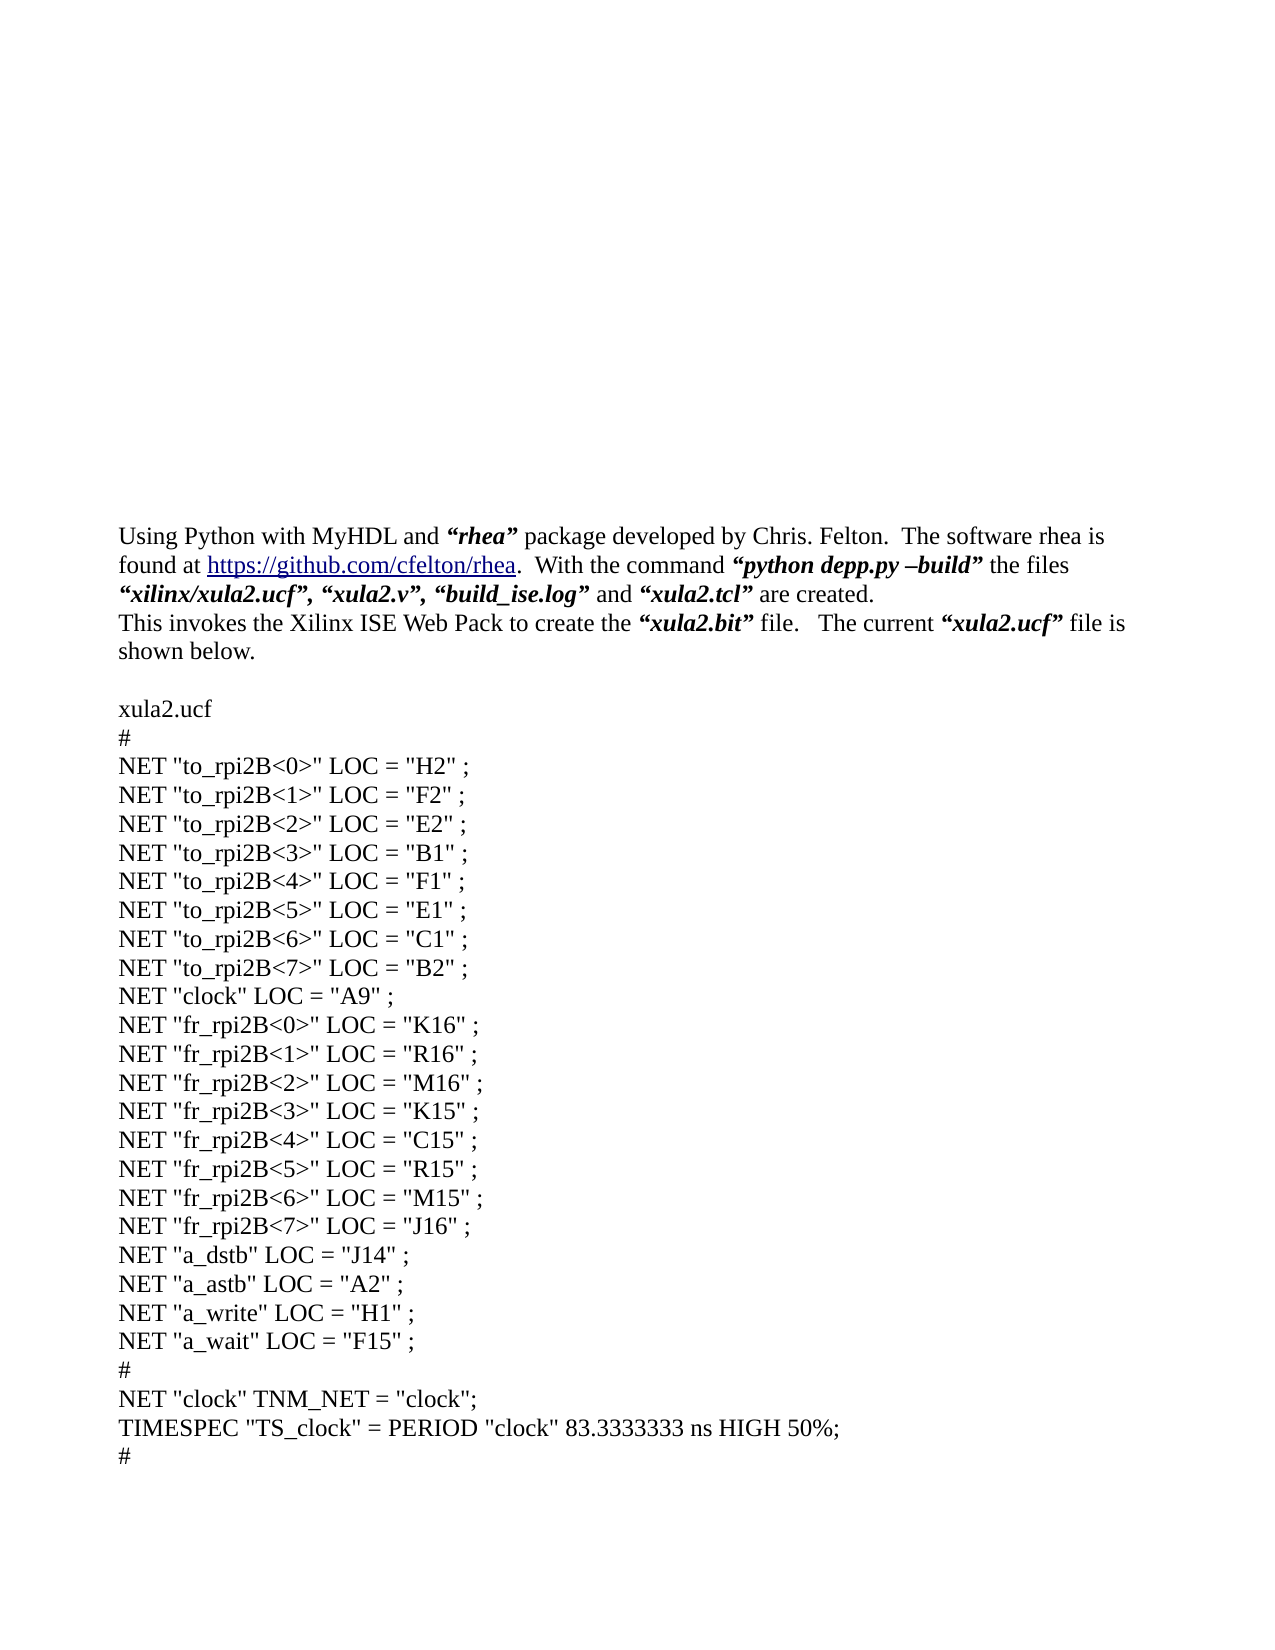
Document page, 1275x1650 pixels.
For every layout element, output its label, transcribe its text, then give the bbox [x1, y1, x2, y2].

text TIMESPEC "TS_clock" = PERIOD "clock" 83.3333333 ns HIGH 50%; [118, 1413, 1157, 1441]
text NET "to_rpi2B<6>" LOC = "C1" ; [118, 924, 1157, 953]
text # [118, 723, 1157, 751]
text NET "fr_rpi2B<3>" LOC = "K15" ; [118, 1096, 1157, 1125]
text NET "a_wait" LOC = "F15" ; [118, 1326, 1157, 1355]
text NET "to_rpi2B<2>" LOC = "E2" ; [118, 809, 1157, 838]
text NET "a_dstb" LOC = "J14" ; [118, 1240, 1157, 1269]
text This invokes the Xilinx ISE Web Pack to create the “xula2.bit” file. The current “xula2.ucf” file is shown below. [118, 608, 1157, 665]
text # [118, 1441, 1157, 1470]
text NET "a_astb" LOC = "A2" ; [118, 1269, 1157, 1298]
text xula2.ucf [118, 694, 1157, 723]
text NET "clock" TNM_NET = "clock"; [118, 1384, 1157, 1413]
text NET "to_rpi2B<1>" LOC = "F2" ; [118, 780, 1157, 809]
text NET "fr_rpi2B<0>" LOC = "K16" ; [118, 1010, 1157, 1039]
text NET "to_rpi2B<0>" LOC = "H2" ; [118, 751, 1157, 780]
text Using Python with MyHDL and “rhea” package developed by Chris. Felton. The software rhea is found at https://github.com/cfelton/rhea. With the command “python depp.py –build” the files “xilinx/xula2.ucf”, “xula2.v”, “build_ise.log” and “xula2.tcl” are created. [118, 521, 1157, 608]
text # [118, 1355, 1157, 1384]
text NET "fr_rpi2B<2>" LOC = "M16" ; [118, 1068, 1157, 1096]
text NET "clock" LOC = "A9" ; [118, 981, 1157, 1010]
text NET "a_write" LOC = "H1" ; [118, 1298, 1157, 1326]
text NET "to_rpi2B<5>" LOC = "E1" ; [118, 895, 1157, 924]
text NET "fr_rpi2B<6>" LOC = "M15" ; [118, 1183, 1157, 1211]
text NET "fr_rpi2B<1>" LOC = "R16" ; [118, 1039, 1157, 1068]
text NET "to_rpi2B<7>" LOC = "B2" ; [118, 953, 1157, 981]
text NET "fr_rpi2B<5>" LOC = "R15" ; [118, 1154, 1157, 1183]
text NET "fr_rpi2B<4>" LOC = "C15" ; [118, 1125, 1157, 1154]
text NET "fr_rpi2B<7>" LOC = "J16" ; [118, 1211, 1157, 1240]
text NET "to_rpi2B<4>" LOC = "F1" ; [118, 866, 1157, 895]
text NET "to_rpi2B<3>" LOC = "B1" ; [118, 838, 1157, 866]
